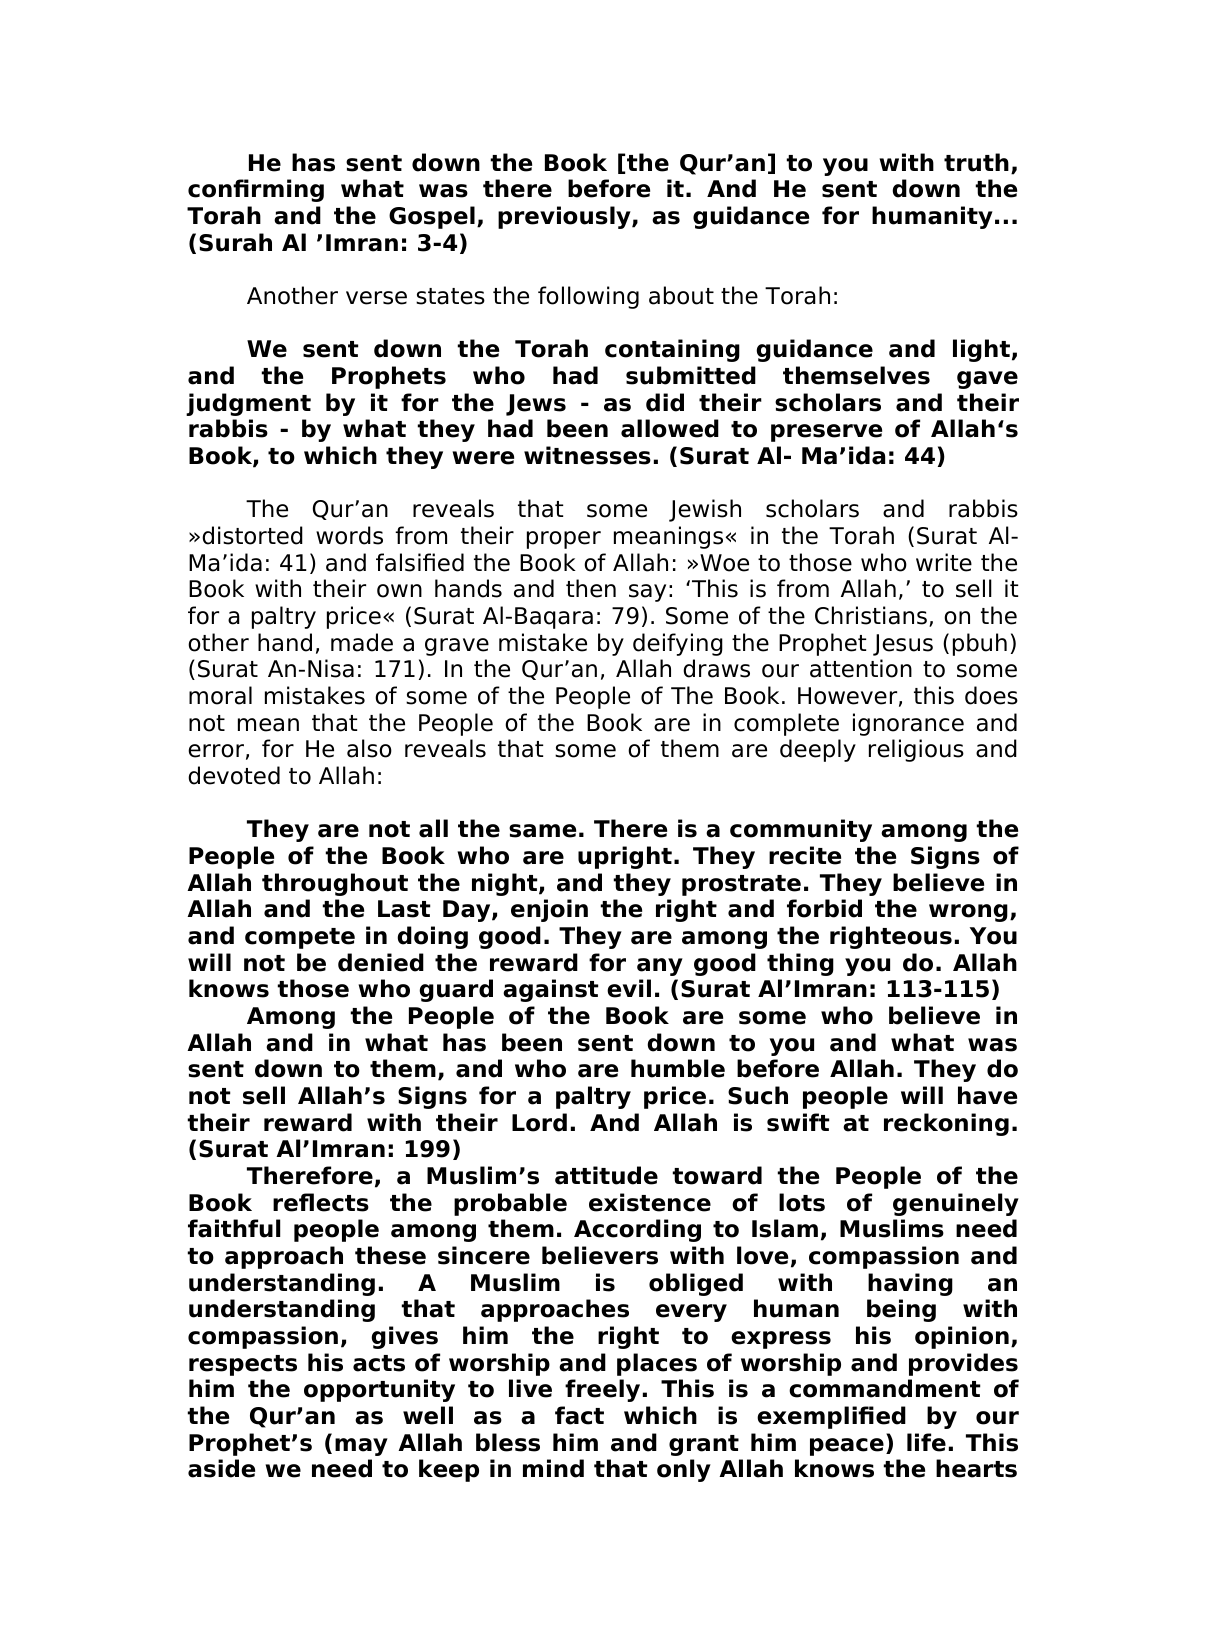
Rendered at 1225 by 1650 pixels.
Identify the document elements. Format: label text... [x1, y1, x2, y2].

text Among the People of the Book are some who believe in Allah and in what has been sent down to you and what was sent down to them, and who are humble before Allah. They do not sell Allah’s Signs for a paltry price. Such people will have their reward with their Lord. And Allah is swift at reckoning. (Surat Al’Imran: 199) [187, 1003, 1020, 1163]
text Another verse states the following about the Torah: [187, 283, 1020, 310]
text They are not all the same. There is a community among the People of the Book who are upright. They recite the Signs of Allah throughout the night, and they prostrate. They believe in Allah and the Last Day, enjoin the right and forbid the wrong, and compete in doing good. They are among the righteous. You will not be denied the reward for any good thing you do. Allah knows those who guard against evil. (Surat Al’Imran: 113-115) [187, 817, 1020, 1003]
text We sent down the Torah containing guidance and light, and the Prophets who had submitted themselves gave judgment by it for the Jews - as did their scholars and their rabbis - by what they had been allowed to preserve of Allah‘s Book, to which they were witnesses. (Surat Al- Ma’ida: 44) [187, 337, 1020, 470]
text He has sent down the Book [the Qur’an] to you with truth, confirming what was there before it. And He sent down the Torah and the Gospel, previously, as guidance for humanity... (Surah Al ’Imran: 3-4) [187, 150, 1020, 257]
text The Qur’an reveals that some Jewish scholars and rabbis »distorted words from their proper meanings« in the Torah (Surat Al-Ma’ida: 41) and falsified the Book of Allah: »Woe to those who write the Book with their own hands and then say: ‘This is from Allah,’ to sell it for a paltry price« (Surat Al-Baqara: 79). Some of the Christians, on the other hand, made a grave mistake by deifying the Prophet Jesus (pbuh) (Surat An-Nisa: 171). In the Qur’an, Allah draws our attention to some moral mistakes of some of the People of The Book. However, this does not mean that the People of the Book are in complete ignorance and error, for He also reveals that some of them are deeply religious and devoted to Allah: [187, 497, 1020, 790]
text Therefore, a Muslim’s attitude toward the People of the Book reflects the probable existence of lots of genuinely faithful people among them. According to Islam, Muslims need to approach these sincere believers with love, compassion and understanding. A Muslim is obliged with having an understanding that approaches every human being with compassion, gives him the right to express his opinion, respects his acts of worship and places of worship and provides him the opportunity to live freely. This is a commandment of the Qur’an as well as a fact which is exemplified by our Prophet’s (may Allah bless him and grant him peace) life. This aside we need to keep in mind that only Allah knows the hearts [187, 1163, 1020, 1483]
